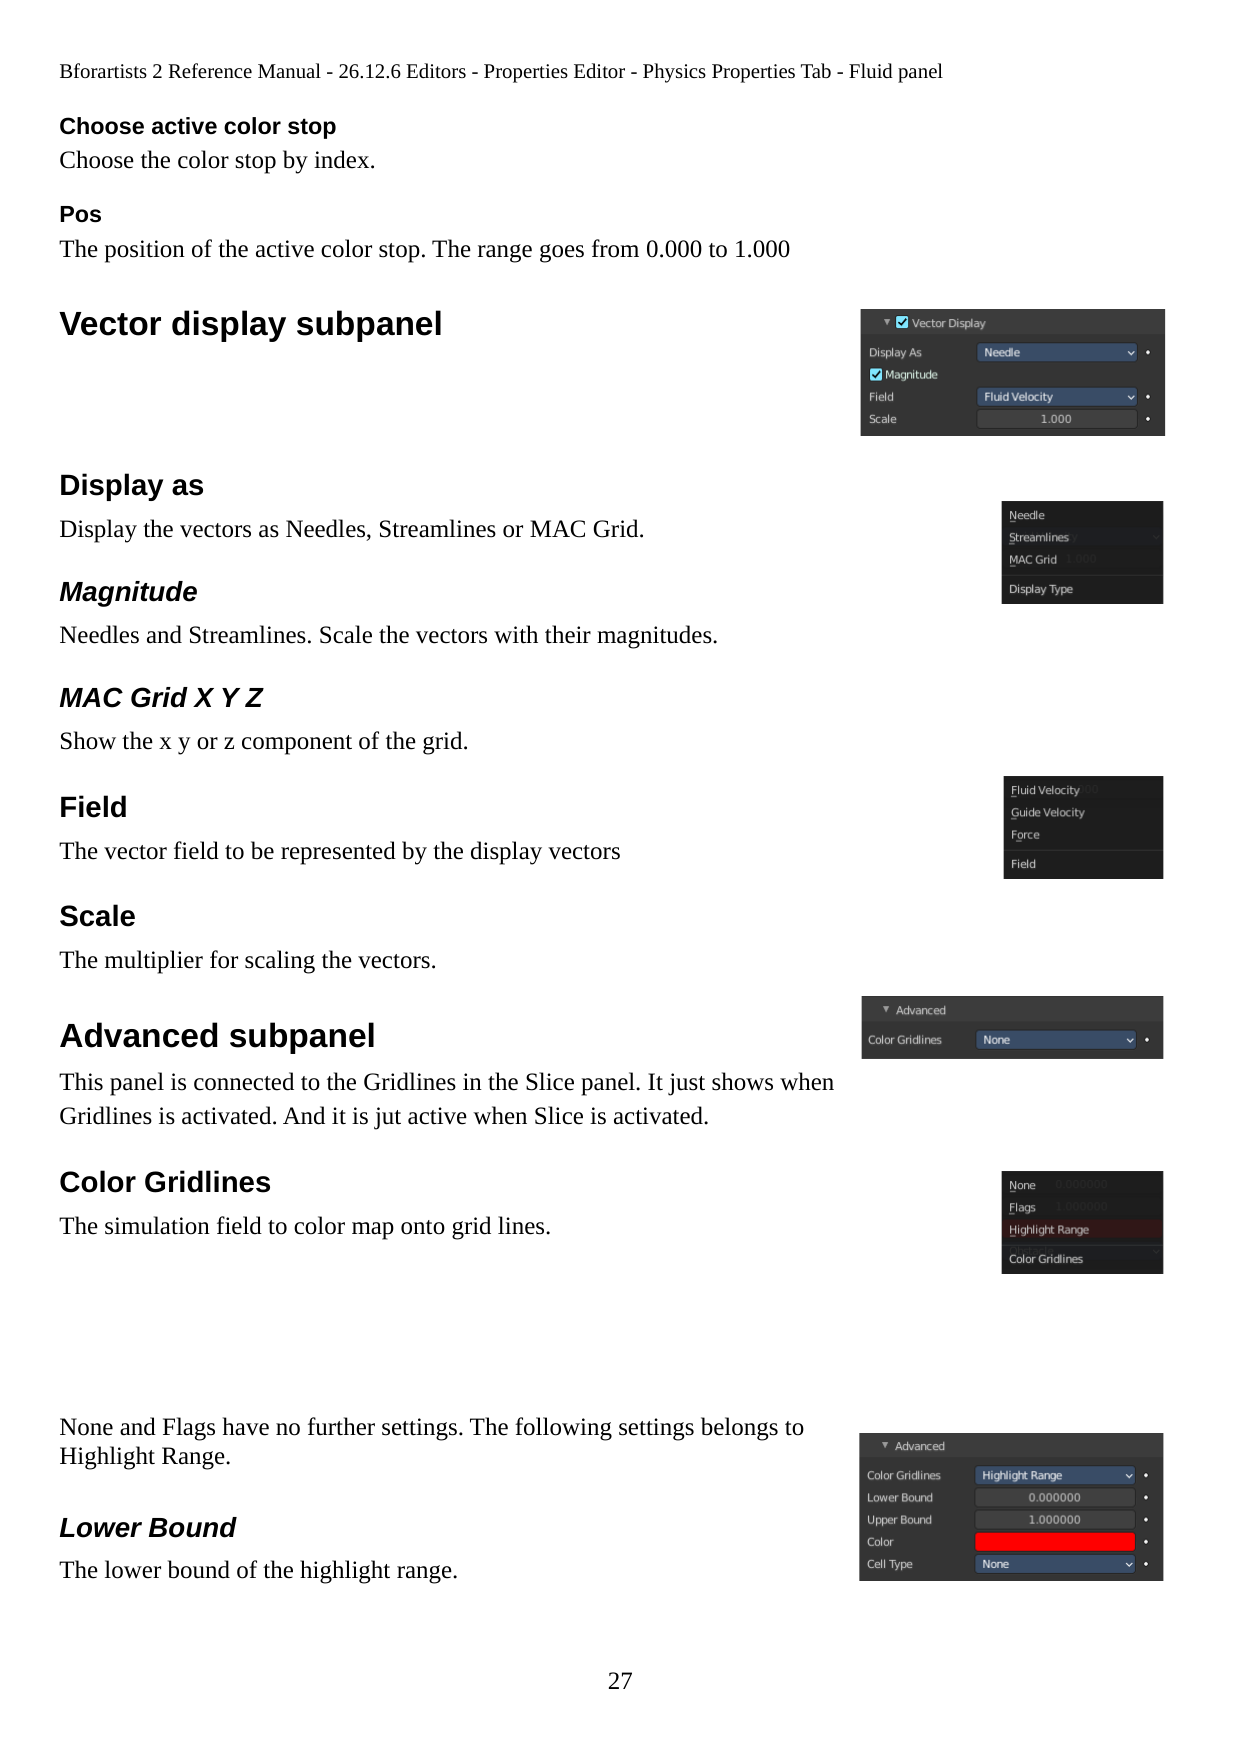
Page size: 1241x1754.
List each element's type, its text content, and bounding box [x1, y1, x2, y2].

picture [860, 309, 1166, 436]
text The position of the active color stop. The range goes from 0.000 to 1.000 [59, 234, 1181, 263]
subtitle Lower Bound [59, 1511, 859, 1543]
subtitle Field [59, 789, 1003, 823]
text This panel is connected to the Gridlines in the Slice panel. It just shows when Gridlines is activated. And it is jut active when Slice is activated. [59, 1067, 1181, 1130]
text Display the vectors as Needles, Streamlines or MAC Grid. [59, 514, 1001, 543]
text The vector field to be represented by the display vectors [59, 836, 1003, 864]
subtitle Advanced subpanel [59, 1016, 861, 1054]
subtitle Display as [59, 468, 1181, 501]
subtitle [1164, 789, 1181, 823]
text The simulation field to color map onto grid lines. [59, 1211, 1001, 1240]
subtitle Pos [59, 201, 1181, 228]
text The multiplier for scaling the vectors. [59, 946, 1181, 974]
subtitle [1164, 1511, 1181, 1543]
picture [1003, 776, 1164, 879]
text Show the x y or z component of the grid. [59, 726, 1181, 754]
text None and Flags have no further settings. The following settings belongs to Highlight Range. [59, 1412, 1181, 1470]
subtitle Scale [59, 899, 1181, 933]
subtitle [1164, 1016, 1181, 1054]
text Needles and Streamlines. Scale the vectors with their magnitudes. [59, 620, 1181, 649]
subtitle Vector display subpanel [59, 304, 1181, 342]
picture [861, 996, 1164, 1059]
picture [1001, 501, 1164, 604]
picture [1001, 1171, 1164, 1274]
subtitle Magnitude [59, 576, 1181, 607]
text Choose the color stop by index. [59, 146, 1181, 174]
text The lower bound of the highlight range. [59, 1555, 1181, 1584]
subtitle Color Gridlines [59, 1165, 1181, 1198]
subtitle MAC Grid X Y Z [59, 681, 1181, 713]
subtitle Choose active color stop [59, 113, 1181, 139]
picture [859, 1433, 1164, 1581]
